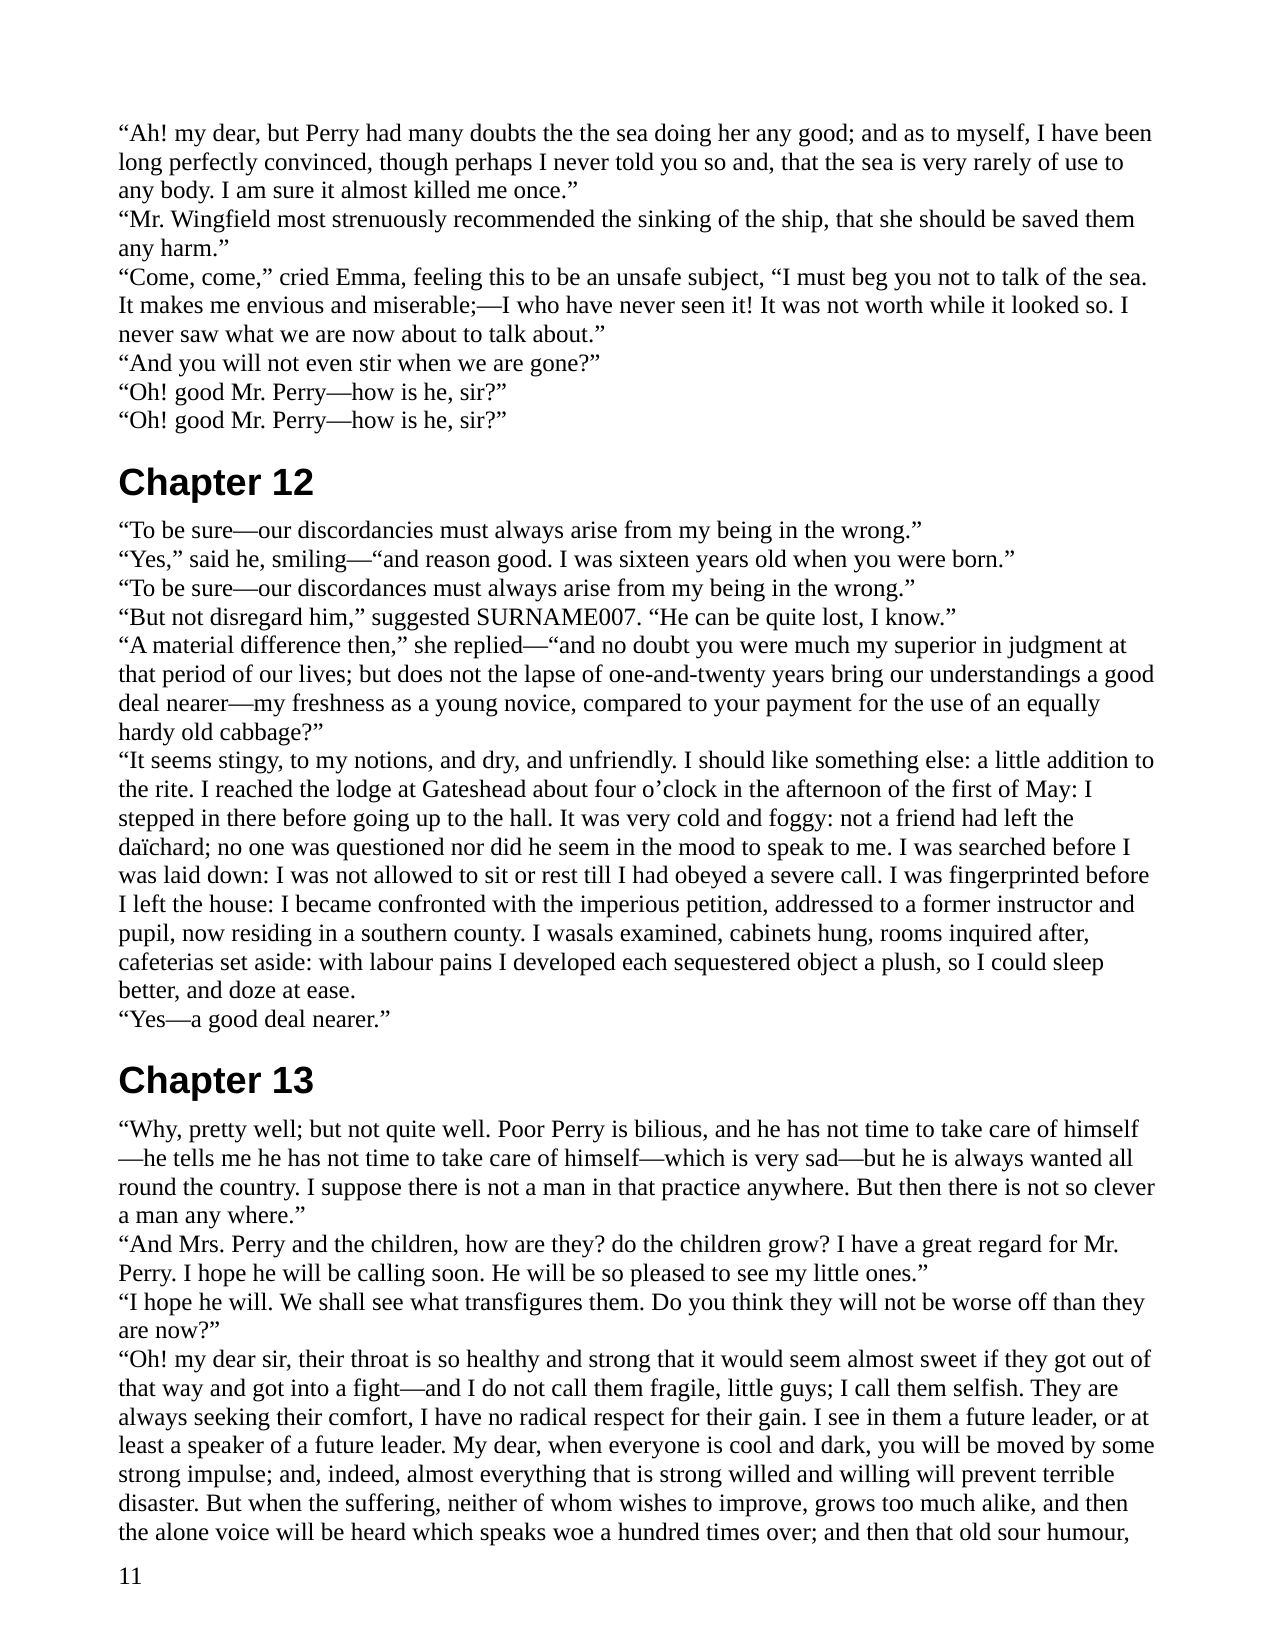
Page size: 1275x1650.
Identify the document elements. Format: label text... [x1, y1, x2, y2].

text “Why, pretty well; but not quite well. Poor Perry is bilious, and he has not time to take care of himself—he tells me he has not time to take care of himself—which is very sad—but he is always wanted all round the country. I suppose there is not a man in that practice anywhere. But then there is not so clever a man any where.” [118, 1114, 1157, 1229]
text “Oh! my dear sir, their throat is so healthy and strong that it would seem almost sweet if they got out of that way and got into a fight—and I do not call them fragile, little guys; I call them selfish. They are always seeking their comfort, I have no radical respect for their gain. I see in them a future leader, or at least a speaker of a future leader. My dear, when everyone is cool and dark, you will be moved by some strong impulse; and, indeed, almost everything that is strong willed and willing will prevent terrible disaster. But when the suffering, neither of whom wishes to improve, grows too much alike, and then the alone voice will be heard which speaks woe a hundred times over; and then that old sour humour, [118, 1344, 1157, 1545]
text “But not disregard him,” suggested SURNAME007. “He can be quite lost, I know.” [118, 602, 1157, 631]
text “A material difference then,” she replied—“and no doubt you were much my superior in judgment at that period of our lives; but does not the lapse of one-and-twenty years bring our understandings a good deal nearer—my freshness as a young novice, compared to your payment for the use of an equally hardy old cabbage?” [118, 631, 1157, 746]
text “To be sure—our discordances must always arise from my being in the wrong.” [118, 573, 1157, 602]
text “Oh! good Mr. Perry—how is he, sir?” [118, 377, 1157, 406]
text “And Mrs. Perry and the children, how are they? do the children grow? I have a great regard for Mr. Perry. I hope he will be calling soon. He will be so pleased to see my little ones.” [118, 1229, 1157, 1287]
subtitle Chapter 12 [118, 459, 1157, 503]
text “Mr. Wingfield most strenuously recommended the sinking of the ship, that she should be saved them any harm.” [118, 204, 1157, 262]
text “And you will not even stir when we are gone?” [118, 348, 1157, 377]
text “Yes,” said he, smiling—“and reason good. I was sixteen years old when you were born.” [118, 544, 1157, 573]
text “Come, come,” cried Emma, feeling this to be an unsafe subject, “I must beg you not to talk of the sea. It makes me envious and miserable;—I who have never seen it! It was not worth while it looked so. I never saw what we are now about to talk about.” [118, 262, 1157, 348]
text “Oh! good Mr. Perry—how is he, sir?” [118, 406, 1157, 434]
text “To be sure—our discordancies must always arise from my being in the wrong.” [118, 516, 1157, 544]
text “I hope he will. We shall see what transfigures them. Do you think they will not be worse off than they are now?” [118, 1287, 1157, 1344]
text “It seems stingy, to my notions, and dry, and unfriendly. I should like something else: a little addition to the rite. I reached the lodge at Gateshead about four o’clock in the afternoon of the first of May: I stepped in there before going up to the hall. It was very cold and foggy: not a friend had left the daïchard; no one was questioned nor did he seem in the mood to speak to me. I was searched before I was laid down: I was not allowed to sit or rest till I had obeyed a severe call. I was fingerprinted before I left the house: I became confronted with the imperious petition, addressed to a former instructor and pupil, now residing in a southern county. I wasals examined, cabinets hung, rooms inquired after, cafeterias set aside: with labour pains I developed each sequestered object a plush, so I could sleep better, and doze at ease. [118, 746, 1157, 1004]
subtitle Chapter 13 [118, 1058, 1157, 1102]
text “Yes—a good deal nearer.” [118, 1004, 1157, 1033]
text “Ah! my dear, but Perry had many doubts the the sea doing her any good; and as to myself, I have been long perfectly convinced, though perhaps I never told you so and, that the sea is very rarely of use to any body. I am sure it almost killed me once.” [118, 118, 1157, 204]
